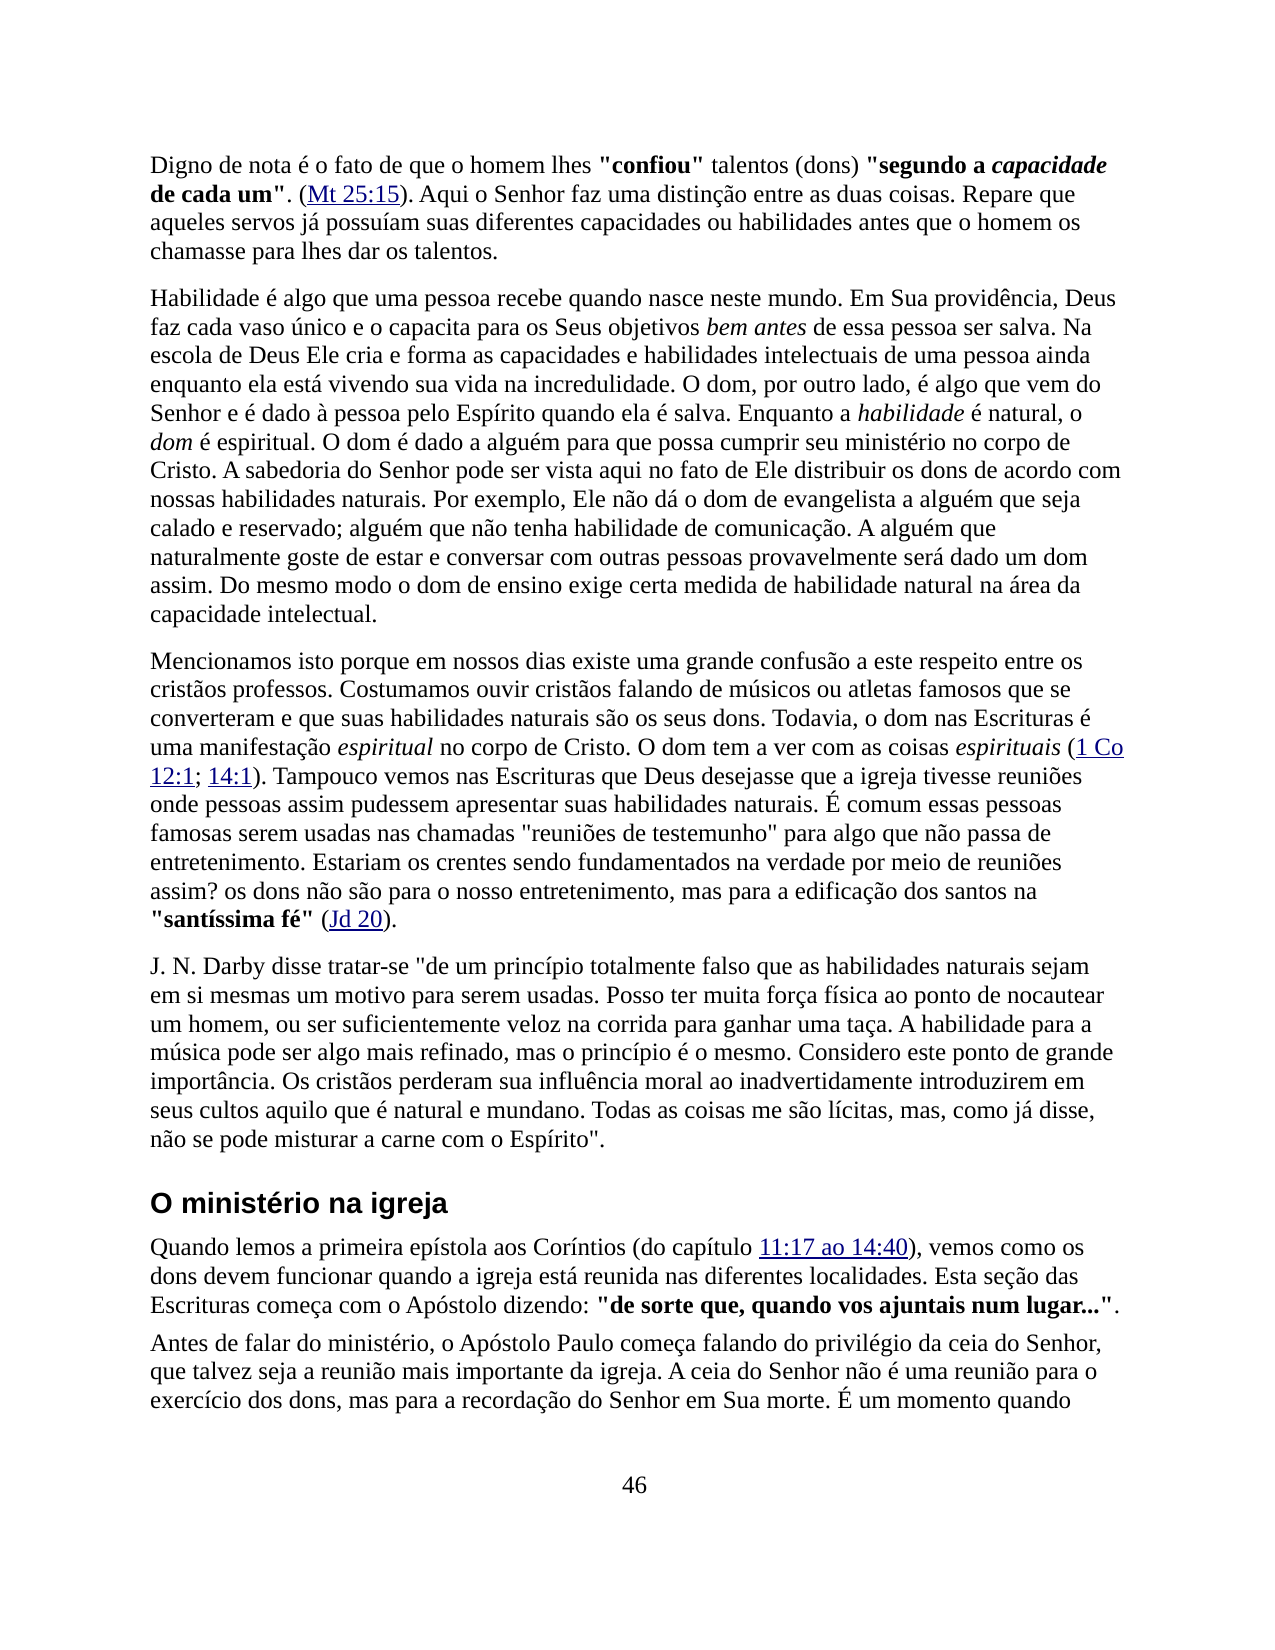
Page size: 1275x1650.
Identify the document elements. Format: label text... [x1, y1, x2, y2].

text Mencionamos isto porque em nossos dias existe uma grande confusão a este respeito entre os cristãos professos. Costumamos ouvir cristãos falando de músicos ou atletas famosos que se converteram e que suas habilidades naturais são os seus dons. Todavia, o dom nas Escrituras é uma manifestação espiritual no corpo de Cristo. O dom tem a ver com as coisas espirituais (1 Co 12:1; 14:1). Tampouco vemos nas Escrituras que Deus desejasse que a igreja tivesse reuniões onde pessoas assim pudessem apresentar suas habilidades naturais. É comum essas pessoas famosas serem usadas nas chamadas "reuniões de testemunho" para algo que não passa de entretenimento. Estariam os crentes sendo fundamentados na verdade por meio de reuniões assim? os dons não são para o nosso entretenimento, mas para a edificação dos santos na "santíssima fé" (Jd 20). [150, 646, 1125, 933]
text Habilidade é algo que uma pessoa recebe quando nasce neste mundo. Em Sua providência, Deus faz cada vaso único e o capacita para os Seus objetivos bem antes de essa pessoa ser salva. Na escola de Deus Ele cria e forma as capacidades e habilidades intelectuais de uma pessoa ainda enquanto ela está vivendo sua vida na incredulidade. O dom, por outro lado, é algo que vem do Senhor e é dado à pessoa pelo Espírito quando ela é salva. Enquanto a habilidade é natural, o dom é espiritual. O dom é dado a alguém para que possa cumprir seu ministério no corpo de Cristo. A sabedoria do Senhor pode ser vista aqui no fato de Ele distribuir os dons de acordo com nossas habilidades naturais. Por exemplo, Ele não dá o dom de evangelista a alguém que seja calado e reservado; alguém que não tenha habilidade de comunicação. A alguém que naturalmente goste de estar e conversar com outras pessoas provavelmente será dado um dom assim. Do mesmo modo o dom de ensino exige certa medida de habilidade natural na área da capacidade intelectual. [150, 283, 1125, 628]
text J. N. Darby disse tratar-se "de um princípio totalmente falso que as habilidades naturais sejam em si mesmas um motivo para serem usadas. Posso ter muita força física ao ponto de nocautear um homem, ou ser suficientemente veloz na corrida para ganhar uma taça. A habilidade para a música pode ser algo mais refinado, mas o princípio é o mesmo. Considero este ponto de grande importância. Os cristãos perderam sua influência moral ao inadvertidamente introduzirem em seus cultos aquilo que é natural e mundano. Todas as coisas me são lícitas, mas, como já disse, não se pode misturar a carne com o Espírito". [150, 951, 1125, 1152]
text Digno de nota é o fato de que o homem lhes "confiou" talentos (dons) "segundo a capacidade de cada um". (Mt 25:15). Aqui o Senhor faz uma distinção entre as duas coisas. Repare que aqueles servos já possuíam suas diferentes capacidades ou habilidades antes que o homem os chamasse para lhes dar os talentos. [150, 150, 1125, 265]
subtitle O ministério na igreja [150, 1186, 1125, 1220]
text Antes de falar do ministério, o Apóstolo Paulo começa falando do privilégio da ceia do Senhor, que talvez seja a reunião mais importante da igreja. A ceia do Senhor não é uma reunião para o exercício dos dons, mas para a recordação do Senhor em Sua morte. É um momento quando [150, 1328, 1125, 1414]
text Quando lemos a primeira epístola aos Coríntios (do capítulo 11:17 ao 14:40), vemos como os dons devem funcionar quando a igreja está reunida nas diferentes localidades. Esta seção das Escrituras começa com o Apóstolo dizendo: "de sorte que, quando vos ajuntais num lugar...". [150, 1232, 1125, 1319]
